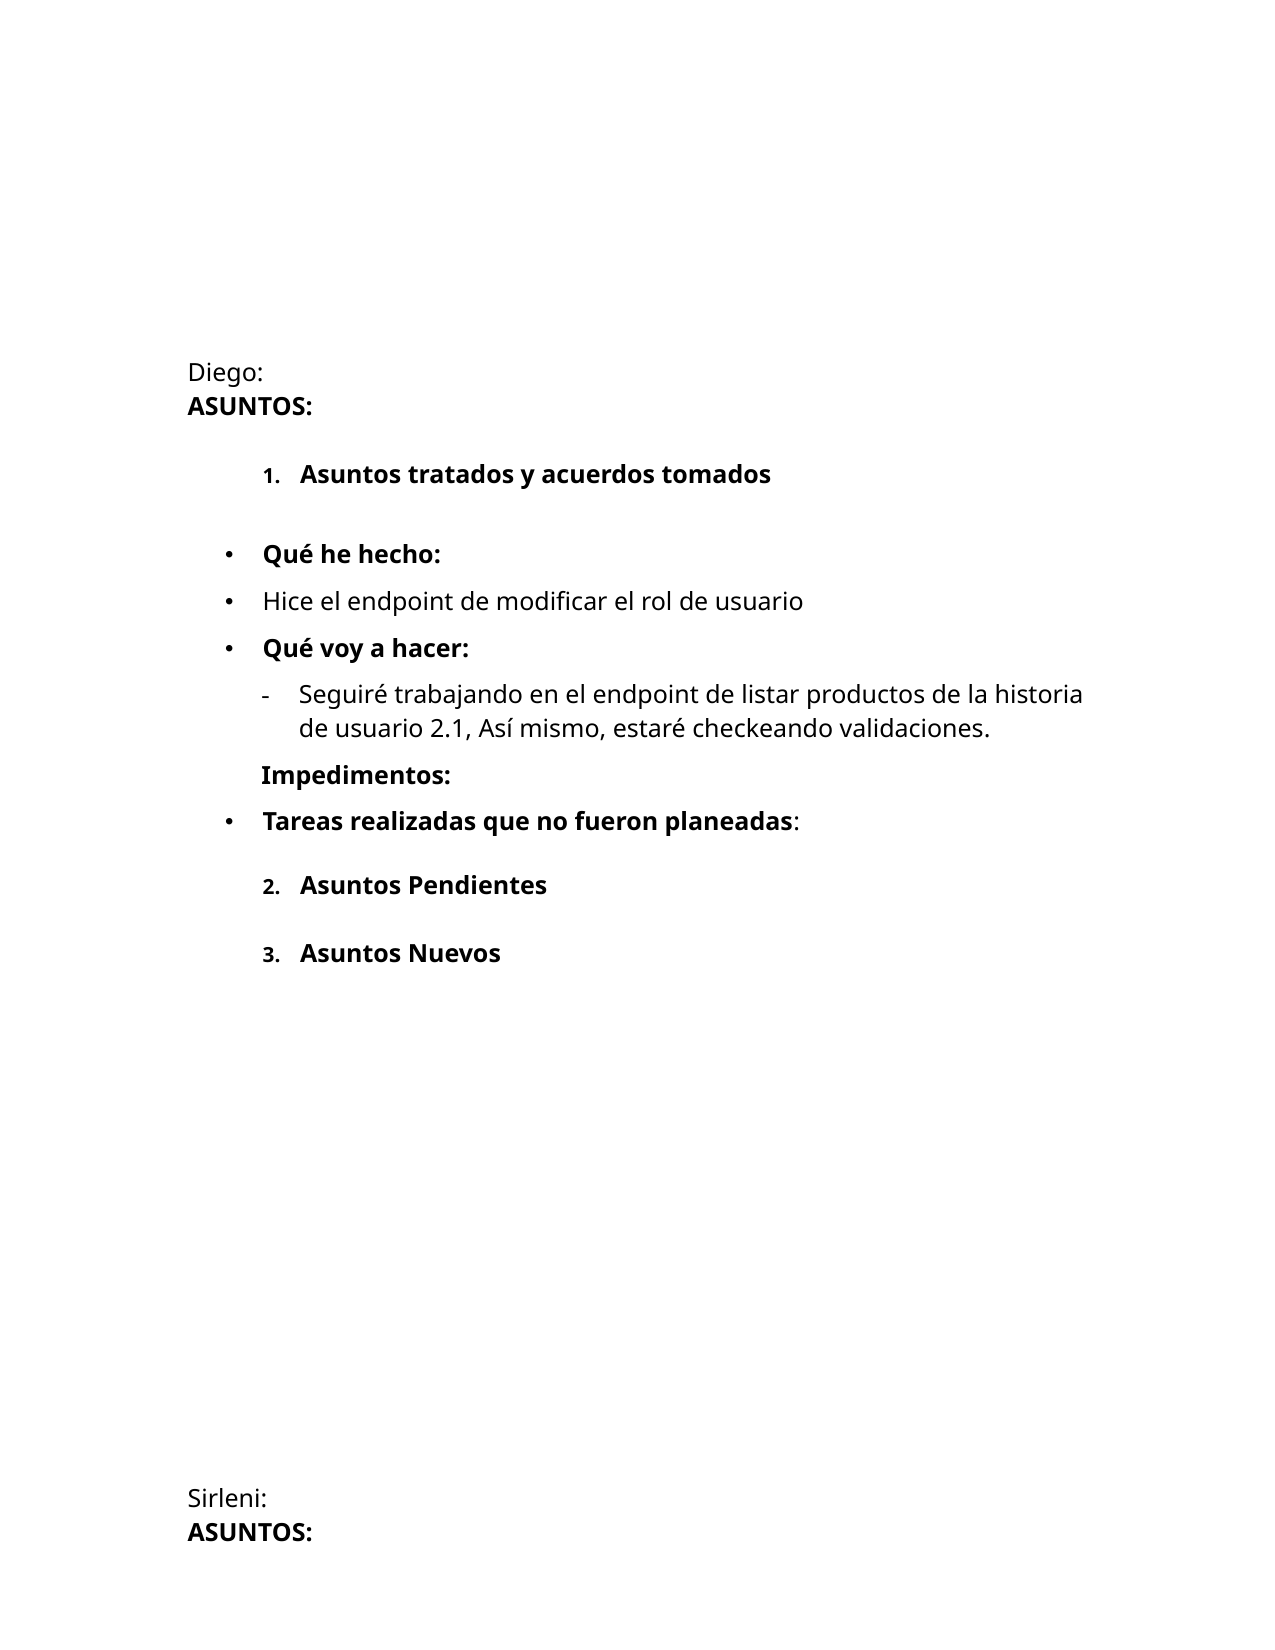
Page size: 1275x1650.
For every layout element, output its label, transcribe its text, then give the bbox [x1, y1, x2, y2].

text Sirleni: [187, 1480, 1087, 1514]
text ASUNTOS: [187, 388, 1087, 422]
list Tareas realizadas que no fueron planeadas: [225, 804, 1087, 838]
text ASUNTOS: [187, 1514, 1087, 1548]
text Diego: [187, 354, 1087, 388]
list Asuntos Nuevos [262, 935, 1087, 969]
list Seguiré trabajando en el endpoint de listar productos de la historia de usuario 2.1, Así mismo, estaré checkeando validaciones. [261, 677, 1087, 745]
list Asuntos Pendientes [262, 867, 1087, 901]
text Impedimentos: [187, 757, 1087, 792]
list Hice el endpoint de modificar el rol de usuario [225, 584, 1087, 618]
list Qué he hecho: [225, 537, 1087, 571]
list Qué voy a hacer: [225, 630, 1087, 664]
list Asuntos tratados y acuerdos tomados [262, 457, 1087, 491]
